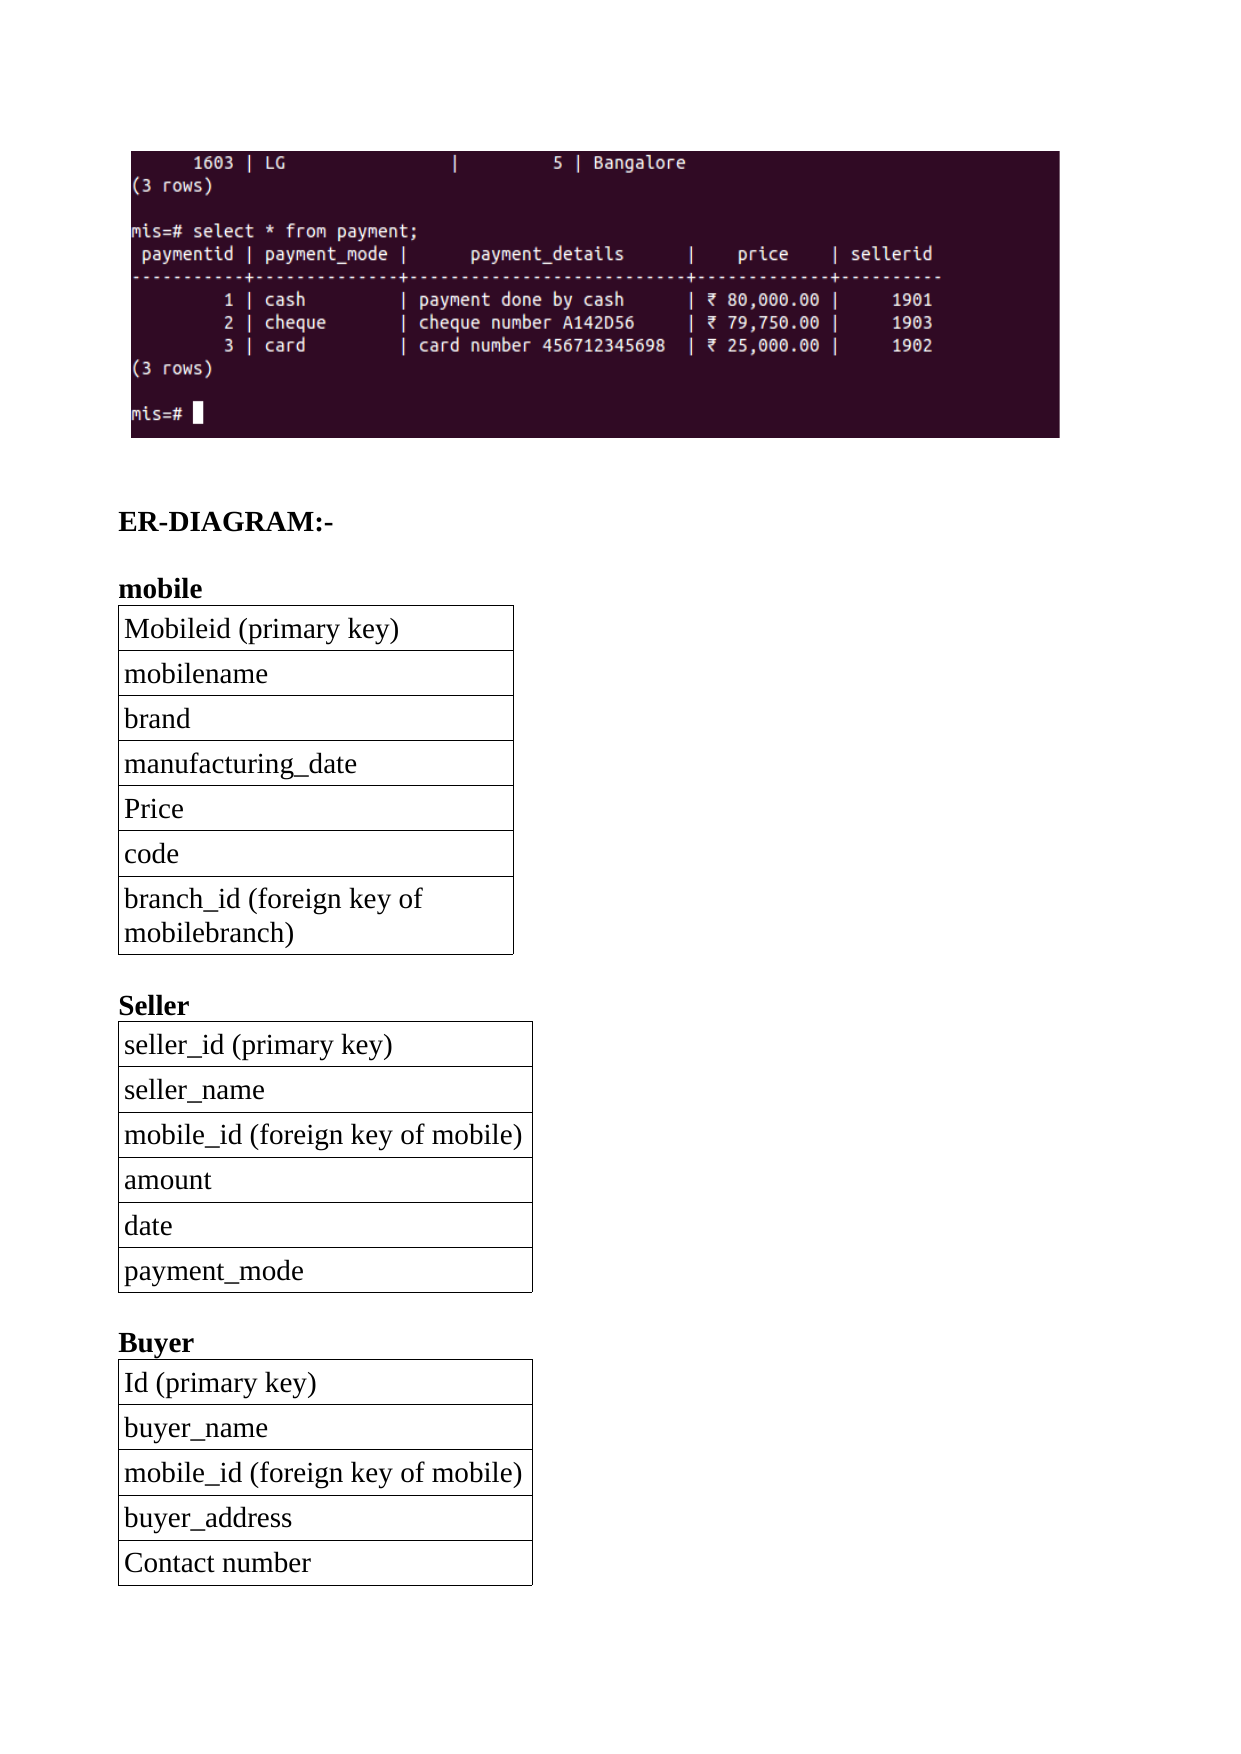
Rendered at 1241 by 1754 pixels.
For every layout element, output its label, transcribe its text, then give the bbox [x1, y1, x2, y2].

table_cell payment_mode [119, 1248, 532, 1292]
table_header Mobileid (primary key) [119, 606, 513, 650]
text Buyer [118, 1326, 1122, 1359]
table_cell branch_id (foreign key of mobilebranch) [119, 877, 513, 954]
table_cell brand [119, 696, 513, 740]
table_cell manufacturing_date [119, 741, 513, 785]
table_header seller_id (primary key) [119, 1022, 532, 1066]
table_cell mobile_id (foreign key of mobile) [119, 1113, 532, 1157]
table_cell Price [119, 786, 513, 830]
text mobile [118, 571, 1122, 605]
table_header Id (primary key) [119, 1360, 532, 1404]
table_cell mobile_id (foreign key of mobile) [119, 1450, 532, 1494]
table_cell code [119, 831, 513, 876]
table_cell date [119, 1203, 532, 1247]
table_cell buyer_address [119, 1496, 532, 1539]
table_cell seller_name [119, 1067, 532, 1112]
table_cell Contact number [119, 1541, 532, 1585]
text ER-DIAGRAM:- [118, 504, 1122, 538]
text Seller [118, 988, 1122, 1021]
table_cell buyer_name [119, 1405, 532, 1449]
table_cell mobilename [119, 651, 513, 695]
table_cell amount [119, 1158, 532, 1202]
